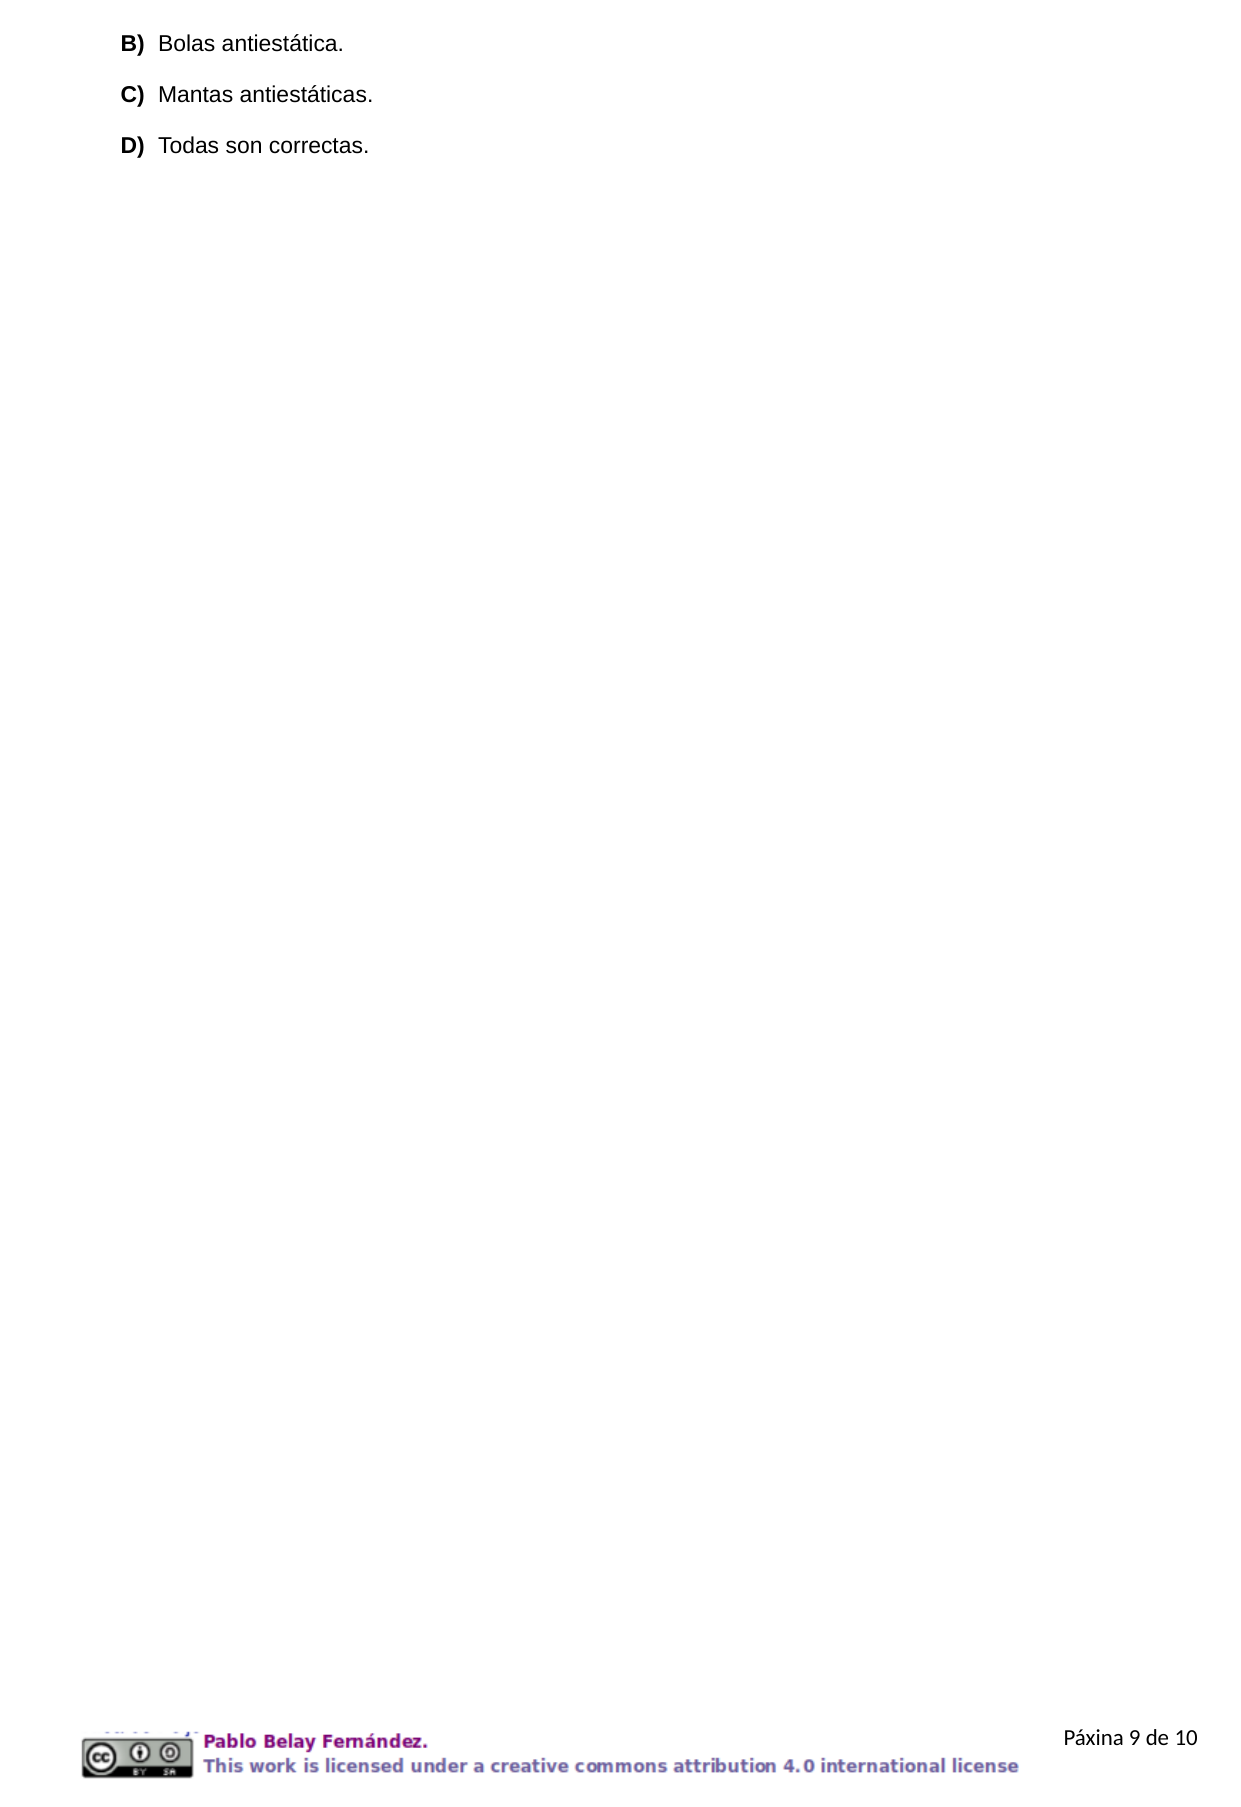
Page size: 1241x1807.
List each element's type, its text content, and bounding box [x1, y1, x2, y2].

list Mantas antiestáticas. [120, 81, 1197, 107]
list Todas son correctas. [120, 132, 1197, 158]
picture [65, 1722, 1035, 1787]
list Bolas antiestática. [120, 30, 1197, 56]
